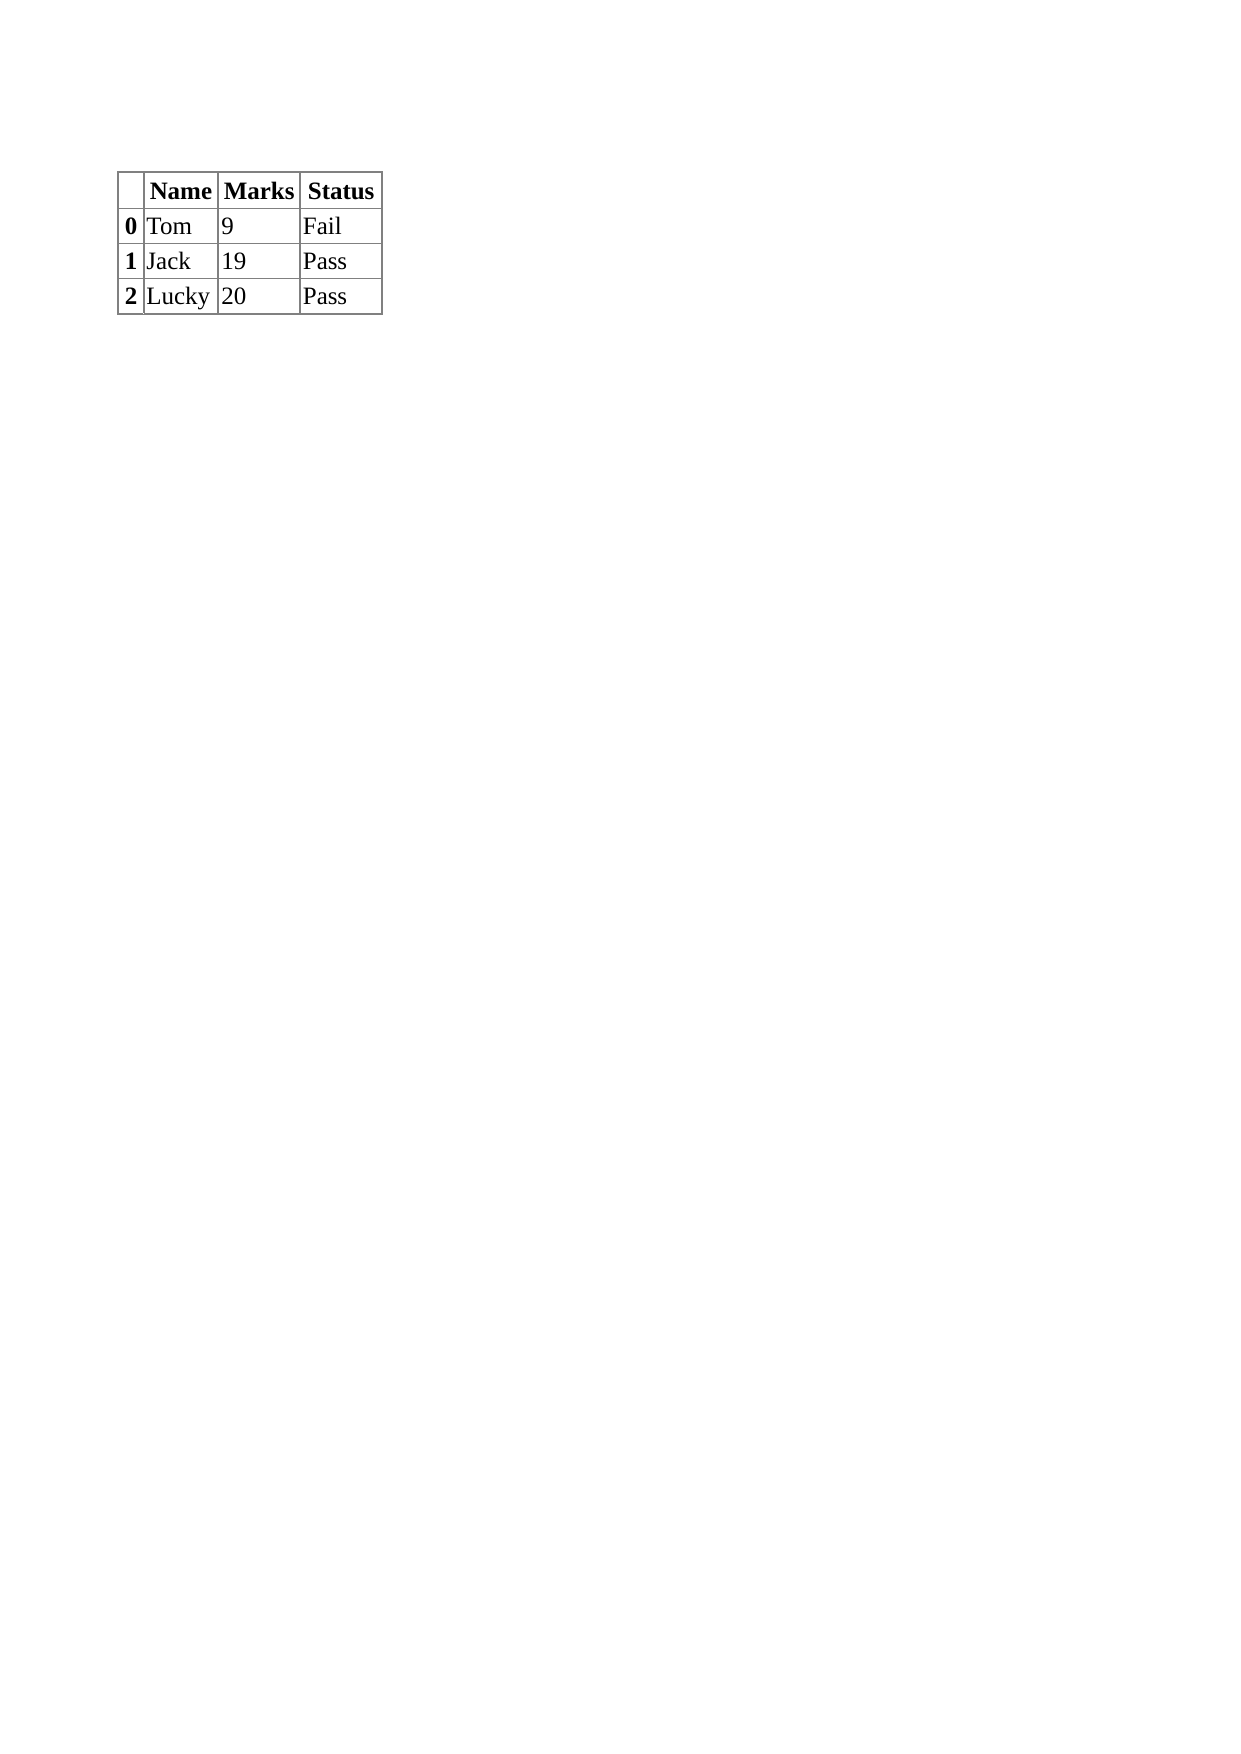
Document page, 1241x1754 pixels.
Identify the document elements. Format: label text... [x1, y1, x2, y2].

table_cell 19 [219, 244, 299, 277]
table_cell Pass [301, 244, 381, 277]
table_cell Fail [301, 209, 381, 242]
table_header Status [301, 173, 381, 207]
table_header Marks [219, 173, 299, 207]
table_cell Tom [145, 209, 217, 242]
table_cell Jack [145, 244, 217, 277]
table_cell 2 [119, 279, 143, 312]
table_cell 20 [219, 279, 299, 312]
table_cell 9 [219, 209, 299, 242]
table_cell Pass [301, 279, 381, 312]
table_cell 0 [119, 209, 143, 242]
table_header Name [145, 173, 217, 207]
table_cell 1 [119, 244, 143, 277]
table_header [119, 173, 143, 207]
table_cell Lucky [145, 279, 217, 312]
